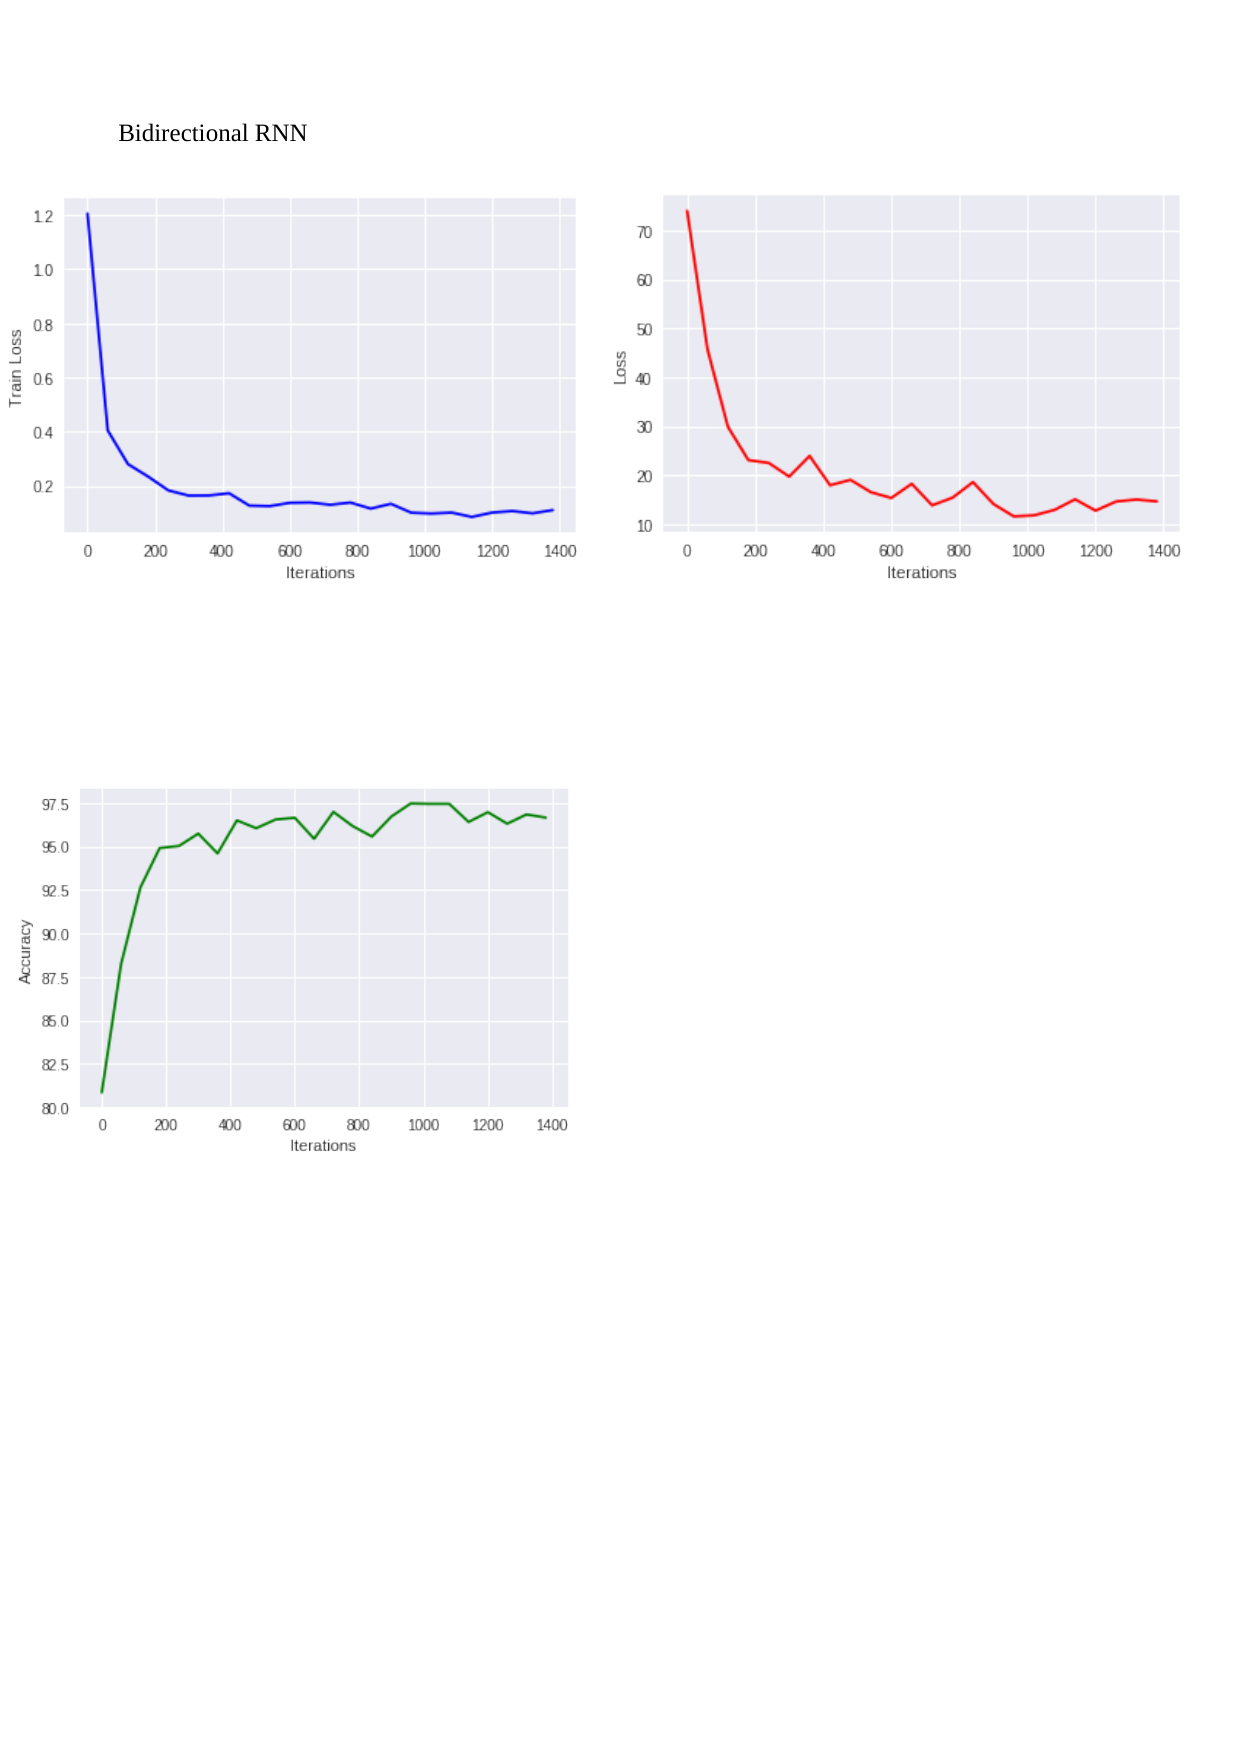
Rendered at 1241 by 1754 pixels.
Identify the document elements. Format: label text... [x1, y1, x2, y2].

picture [0, 189, 587, 591]
picture [603, 186, 1191, 591]
text Bidirectional RNN [118, 118, 1122, 147]
picture [10, 780, 579, 1163]
